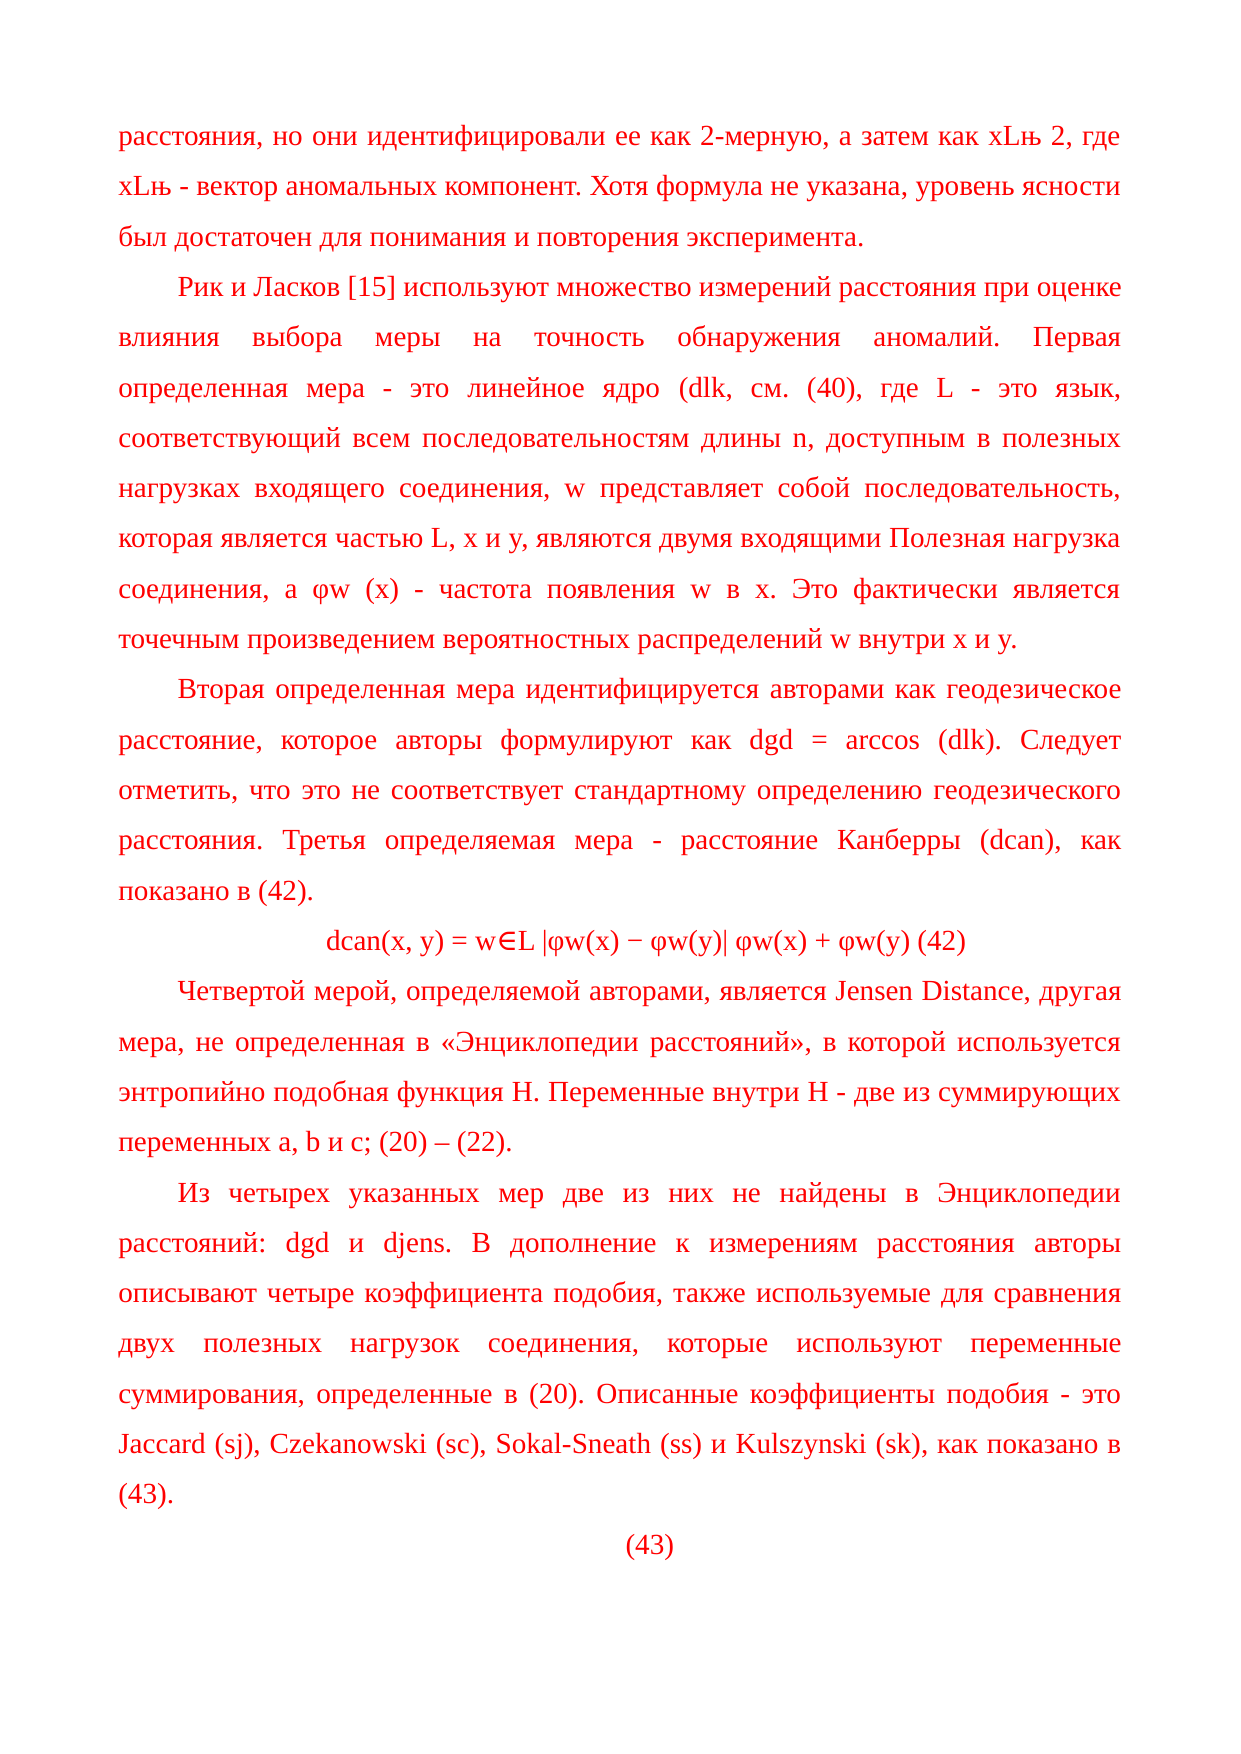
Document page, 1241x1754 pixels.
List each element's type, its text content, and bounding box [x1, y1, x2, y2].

text (43) [118, 1527, 1122, 1560]
text Из четырех указанных мер две из них не найдены в Энциклопедии расстояний: dgd и djens. В дополнение к измерениям расстояния авторы описывают четыре коэффициента подобия, также используемые для сравнения двух полезных нагрузок соединения, которые используют переменные суммирования, определенные в (20). Описанные коэффициенты подобия - это Jaccard (sj), Czekanowski (sc), Sokal-Sneath (ss) и Kulszynski (sk), как показано в (43). [118, 1175, 1122, 1510]
text Четвертой мерой, определяемой авторами, является Jensen Distance, другая мера, не определенная в «Энциклопедии расстояний», в которой используется энтропийно подобная функция H. Переменные внутри H - две из суммирующих переменных a, b и c; (20) – (22). [118, 973, 1122, 1158]
text Вторая определенная мера идентифицируется авторами как геодезическое расстояние, которое авторы формулируют как dgd = arccos (dlk). Следует отметить, что это не соответствует стандартному определению геодезического расстояния. Третья определяемая мера - расстояние Канберры (dcan), как показано в (42). [118, 672, 1122, 906]
text расстояния, но они идентифицировали ее как 2-мерную, а затем как xLњ 2, где xLњ - вектор аномальных компонент. Хотя формула не указана, уровень ясности был достаточен для понимания и повторения эксперимента. [118, 118, 1122, 252]
text Рик и Ласков [15] используют множество измерений расстояния при оценке влияния выбора меры на точность обнаружения аномалий. Первая определенная мера - это линейное ядро ​​(dlk, см. (40), где L - это язык, соответствующий всем последовательностям длины n, доступным в полезных нагрузках входящего соединения, w представляет собой последовательность, которая является частью L, x и y, являются двумя входящими Полезная нагрузка соединения, а φw (x) - частота появления w в x. Это фактически является точечным произведением вероятностных распределений w внутри x и y. [118, 269, 1122, 655]
text dcan(x, y) = w∈L |φw(x) − φw(y)| φw(x) + φw(y) (42) [118, 923, 1122, 957]
